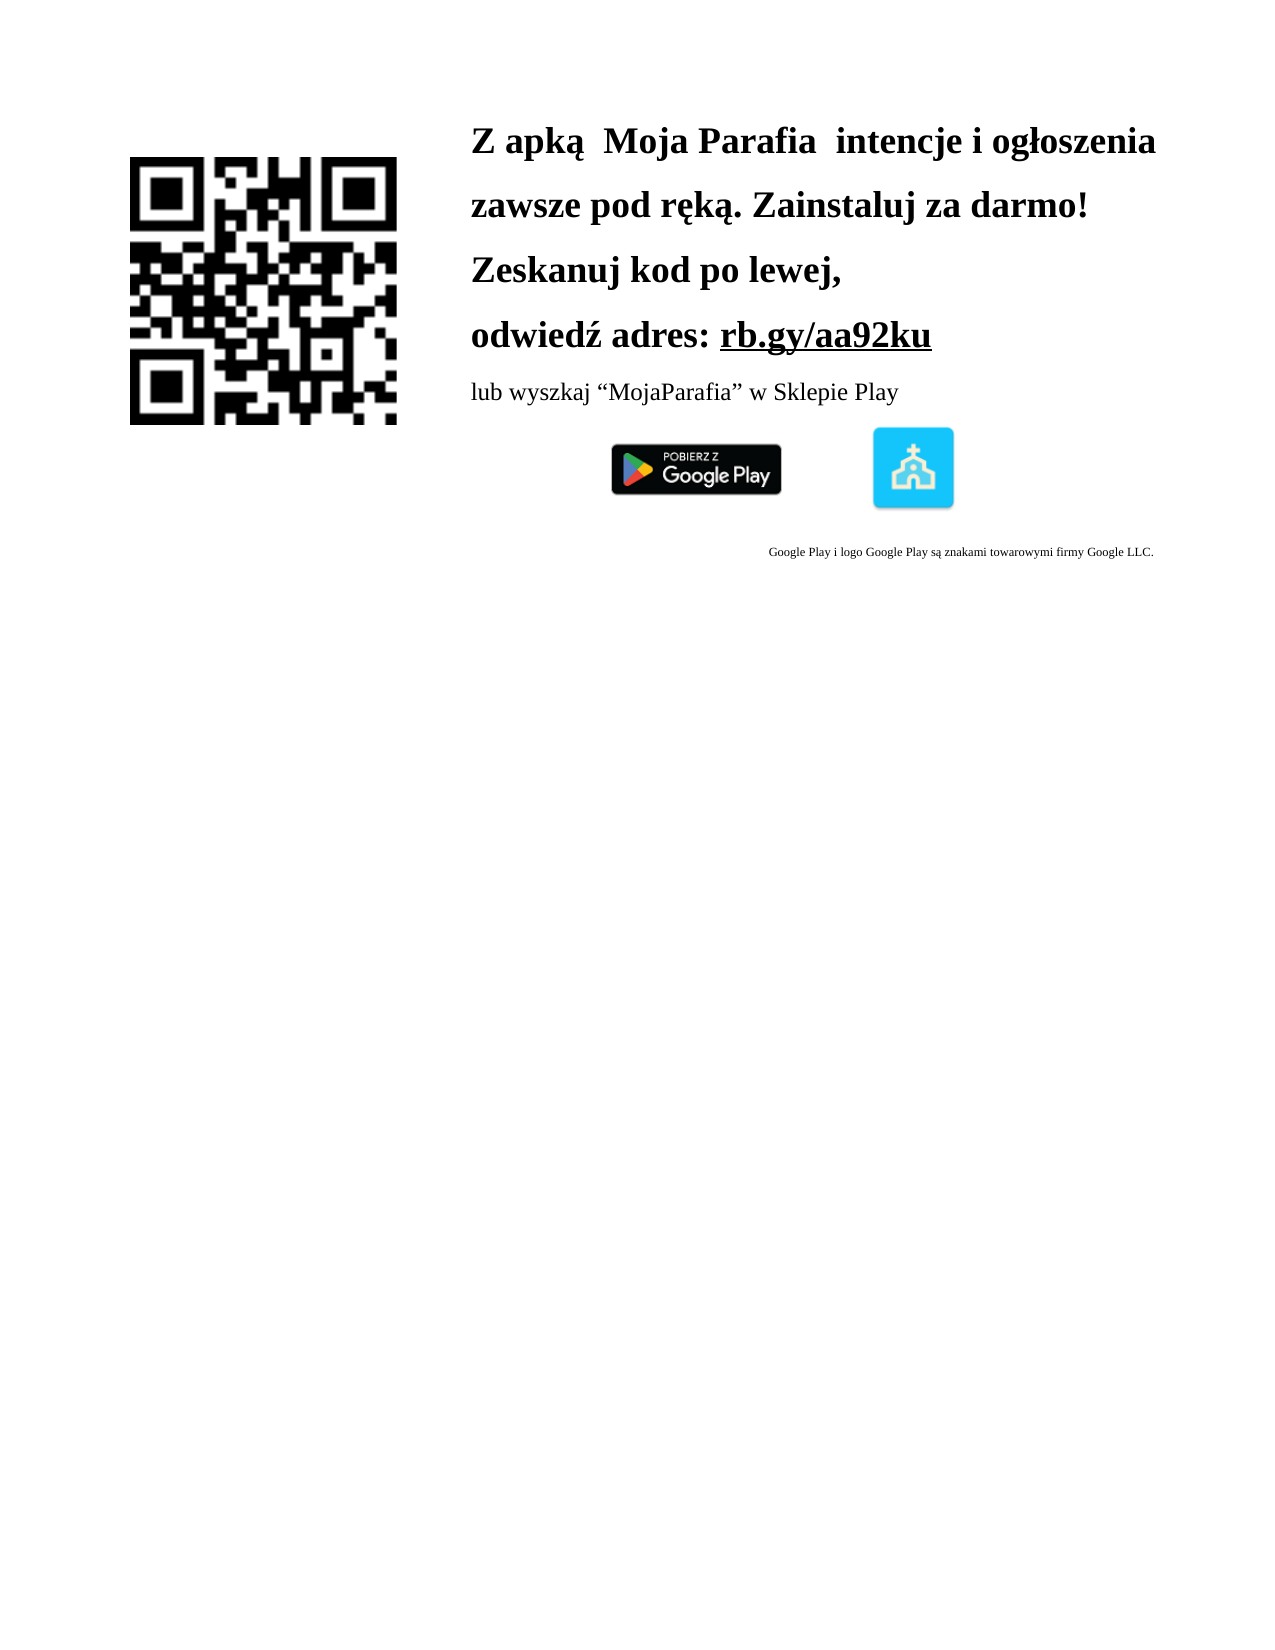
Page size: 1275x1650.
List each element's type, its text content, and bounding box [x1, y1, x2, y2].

text odwiedź adres: rb.gy/aa92ku [397, 312, 1157, 355]
picture [130, 157, 397, 425]
picture [611, 437, 782, 503]
text Google Play i logo Google Play są znakami towarowymi firmy Google LLC. [118, 544, 1157, 559]
text Zeskanuj kod po lewej, [397, 247, 1157, 291]
picture [863, 417, 964, 518]
text lub wyszkaj “MojaParafia” w Sklepie Play [397, 377, 1157, 406]
text Z apką Moja Parafia intencje i ogłoszenia zawsze pod ręką. Zainstaluj za darmo! [192, 118, 1157, 226]
